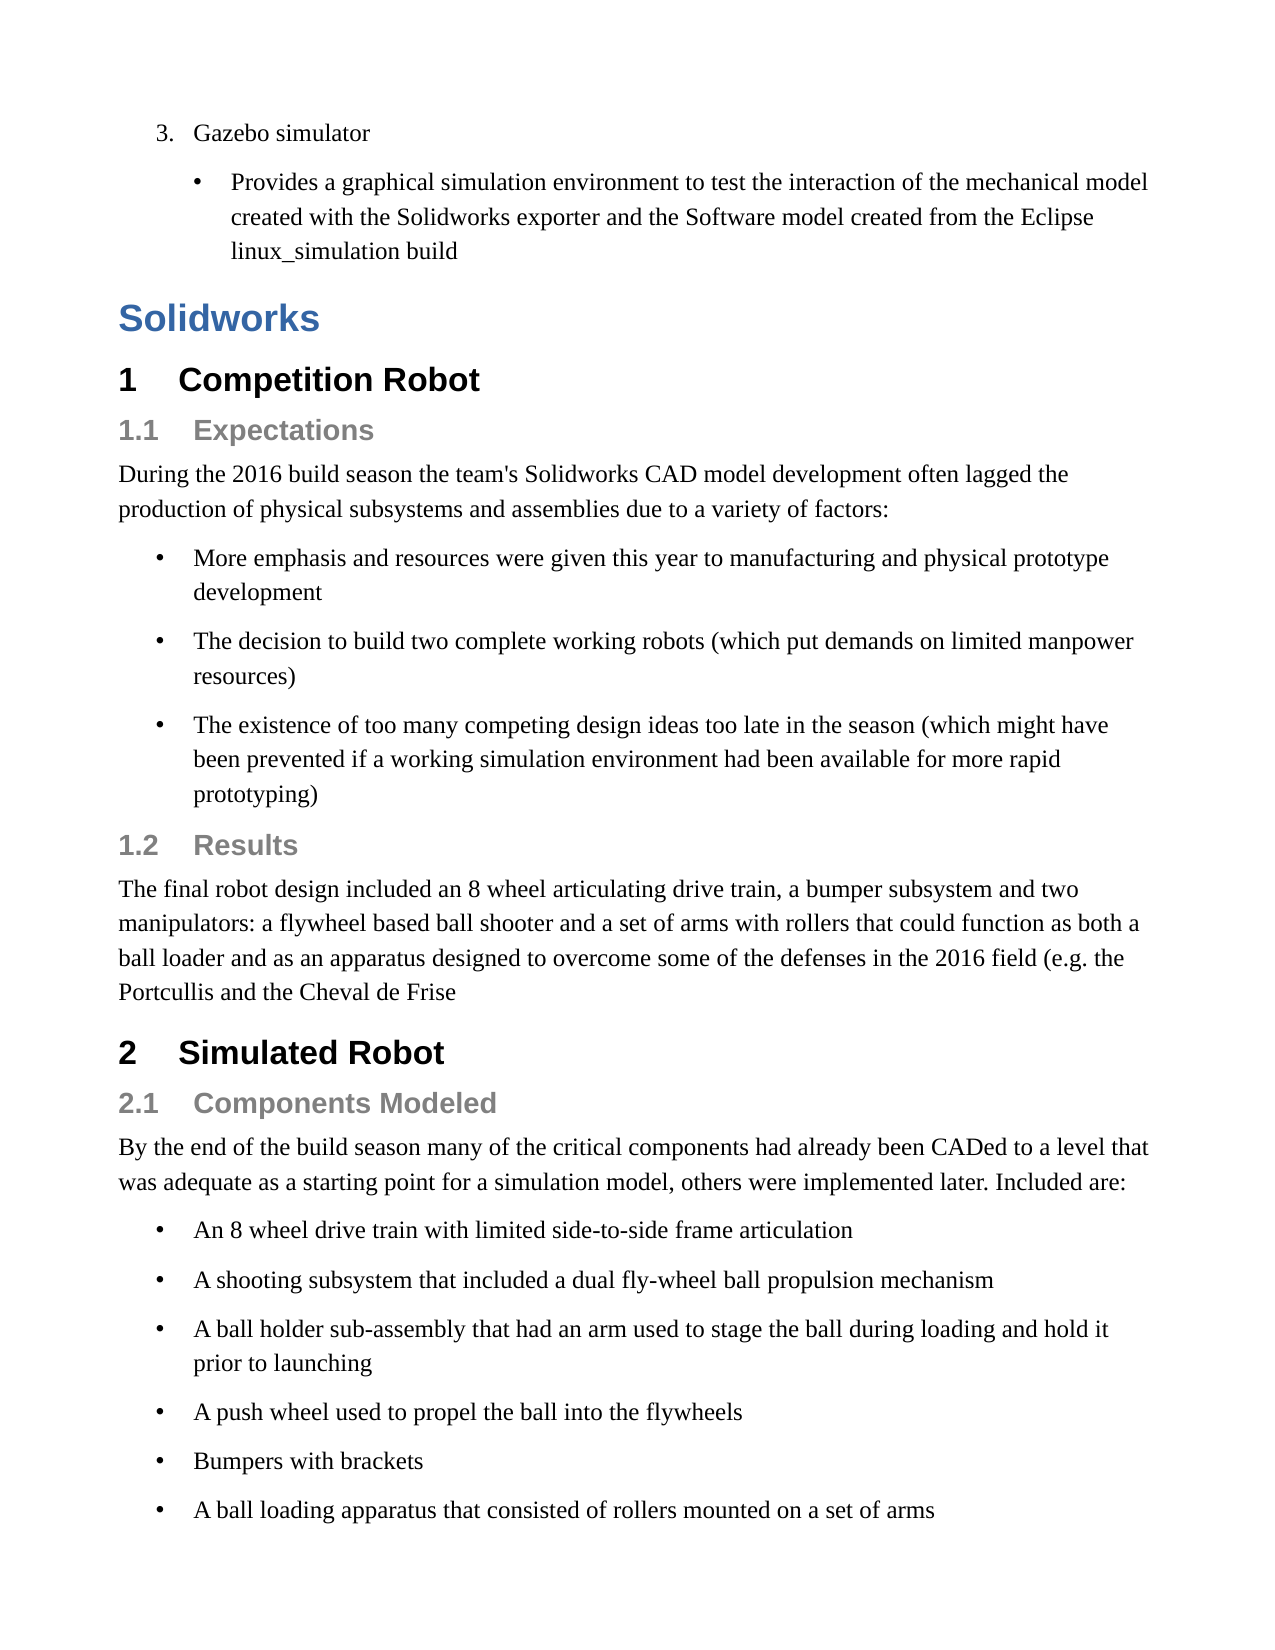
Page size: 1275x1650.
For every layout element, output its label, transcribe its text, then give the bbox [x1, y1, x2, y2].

subtitle Solidworks [118, 296, 1157, 339]
list A ball holder sub-assembly that had an arm used to stage the ball during loading and hold it prior to launching [156, 1314, 1157, 1377]
subtitle Expectations [118, 413, 1157, 447]
subtitle Results [118, 828, 1157, 862]
list A shooting subsystem that included a dual fly-wheel ball propulsion mechanism [156, 1265, 1157, 1293]
text During the 2016 build season the team's Solidworks CAD model development often lagged the production of physical subsystems and assemblies due to a variety of factors: [118, 459, 1157, 523]
text By the end of the build season many of the critical components had already been CADed to a level that was adequate as a starting point for a simulation model, others were implemented later. Included are: [118, 1132, 1157, 1195]
list More emphasis and resources were given this year to manufacturing and physical prototype development [156, 543, 1157, 606]
list Provides a graphical simulation environment to test the interaction of the mechanical model created with the Solidworks exporter and the Software model created from the Eclipse linux_simulation build [193, 167, 1157, 265]
list Bumpers with brackets [156, 1446, 1157, 1475]
list The decision to build two complete working robots (which put demands on limited manpower resources) [156, 626, 1157, 690]
list An 8 wheel drive train with limited side-to-side frame articulation [156, 1216, 1157, 1244]
subtitle Components Modeled [118, 1086, 1157, 1119]
list The existence of too many competing design ideas too late in the season (which might have been prevented if a working simulation environment had been available for more rapid prototyping) [156, 710, 1157, 808]
text The final robot design included an 8 wheel articulating drive train, a bumper subsystem and two manipulators: a flywheel based ball shooter and a set of arms with rollers that could function as both a ball loader and as an apparatus designed to overcome some of the defenses in the 2016 field (e.g. the Portcullis and the Cheval de Frise [118, 874, 1157, 1006]
subtitle Competition Robot [118, 360, 1157, 399]
list A ball loading apparatus that consisted of rollers mounted on a set of arms [156, 1495, 1157, 1524]
subtitle Simulated Robot [118, 1033, 1157, 1071]
list Gazebo simulator [156, 118, 1157, 147]
list A push wheel used to propel the ball into the flywheels [156, 1397, 1157, 1426]
